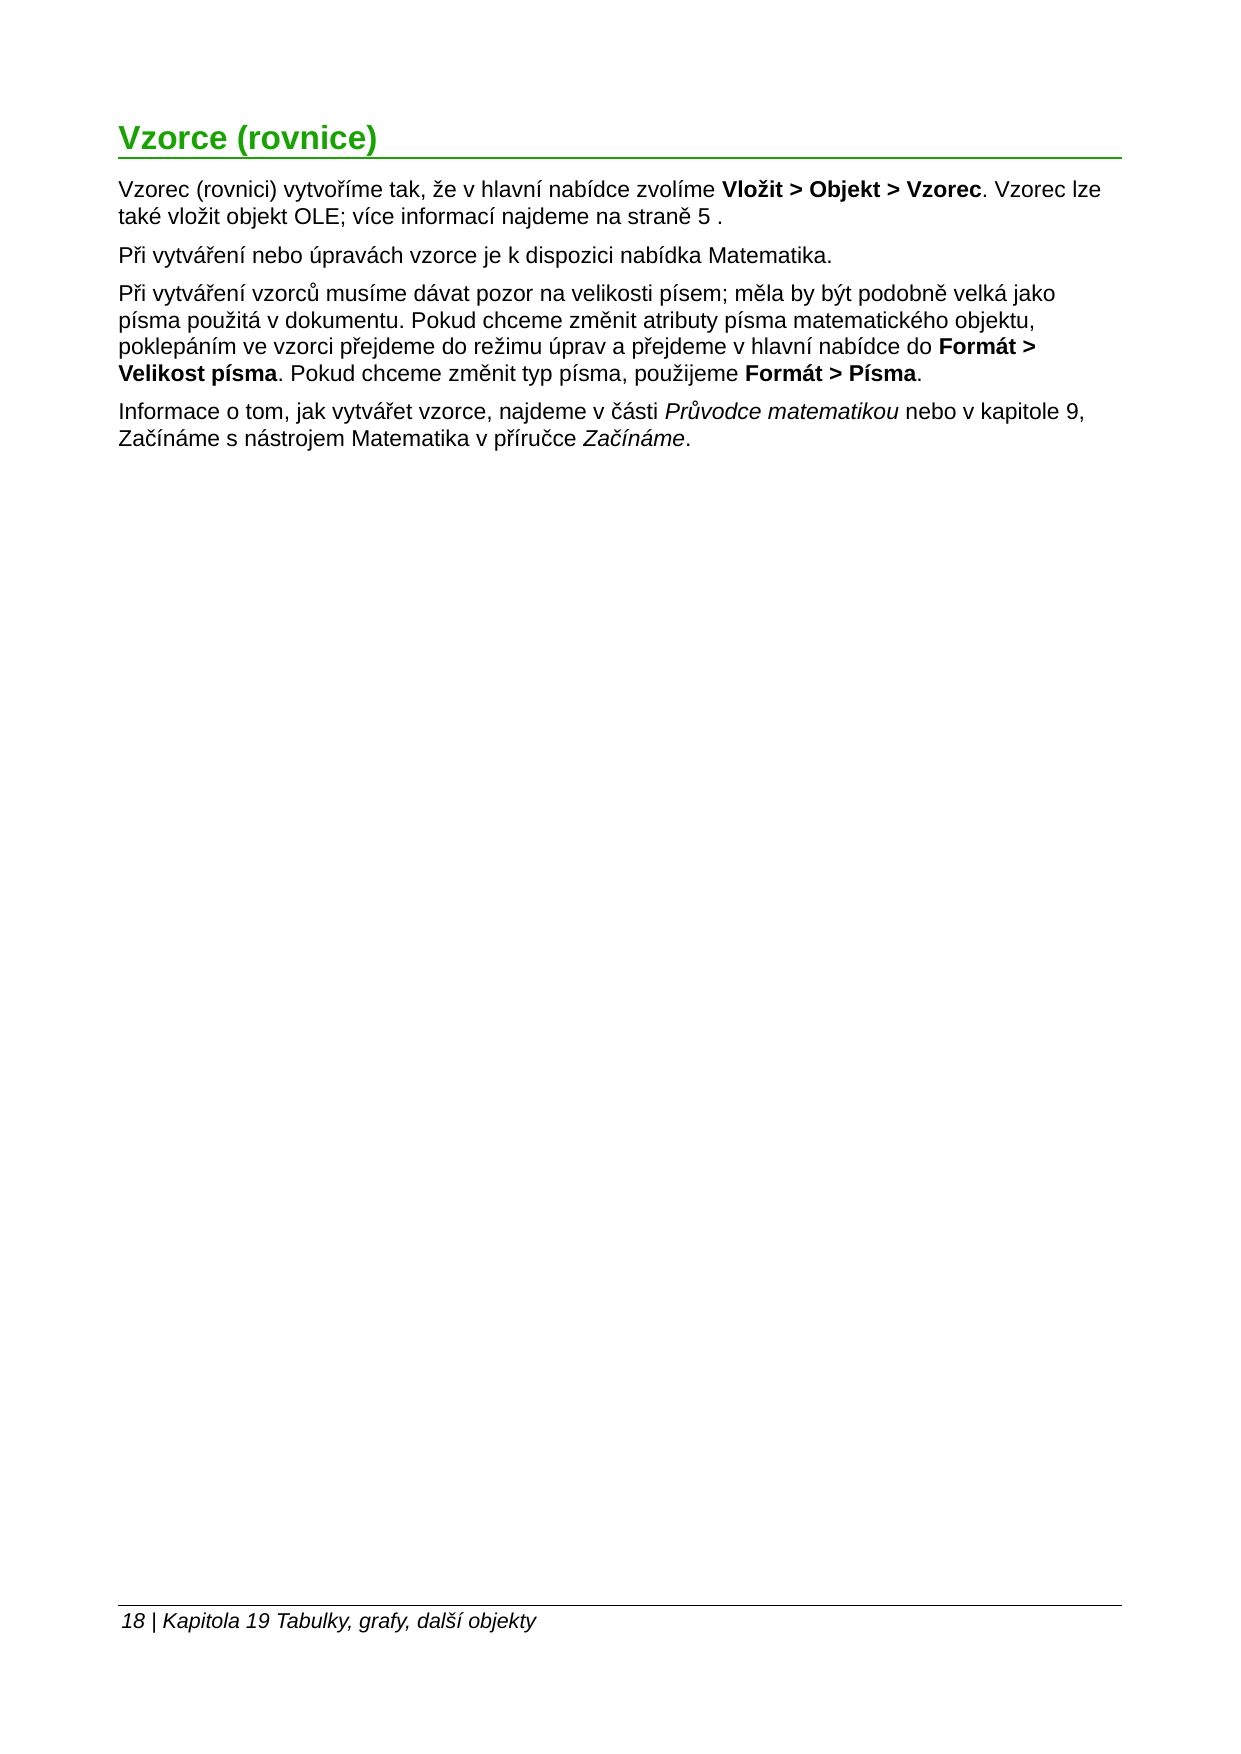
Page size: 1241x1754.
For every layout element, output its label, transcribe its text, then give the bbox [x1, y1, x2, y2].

text Při vytváření vzorců musíme dávat pozor na velikosti písem; měla by být podobně velká jako písma použitá v dokumentu. Pokud chceme změnit atributy písma matematického objektu, poklepáním ve vzorci přejdeme do režimu úprav a přejdeme v hlavní nabídce do Formát > Velikost písma. Pokud chceme změnit typ písma, použijeme Formát > Písma. [118, 280, 1122, 386]
subtitle Vzorce (rovnice) [118, 118, 1122, 157]
text Informace o tom, jak vytvářet vzorce, najdeme v části Průvodce matematikou nebo v kapitole 9, Začínáme s nástrojem Matematika v příručce Začínáme. [118, 398, 1122, 451]
text Vzorec (rovnici) vytvoříme tak, že v hlavní nabídce zvolíme Vložit > Objekt > Vzorec. Vzorec lze také vložit objekt OLE; více informací najdeme na straně 5 . [118, 176, 1122, 229]
text Při vytváření nebo úpravách vzorce je k dispozici nabídka Matematika. [118, 242, 1122, 268]
